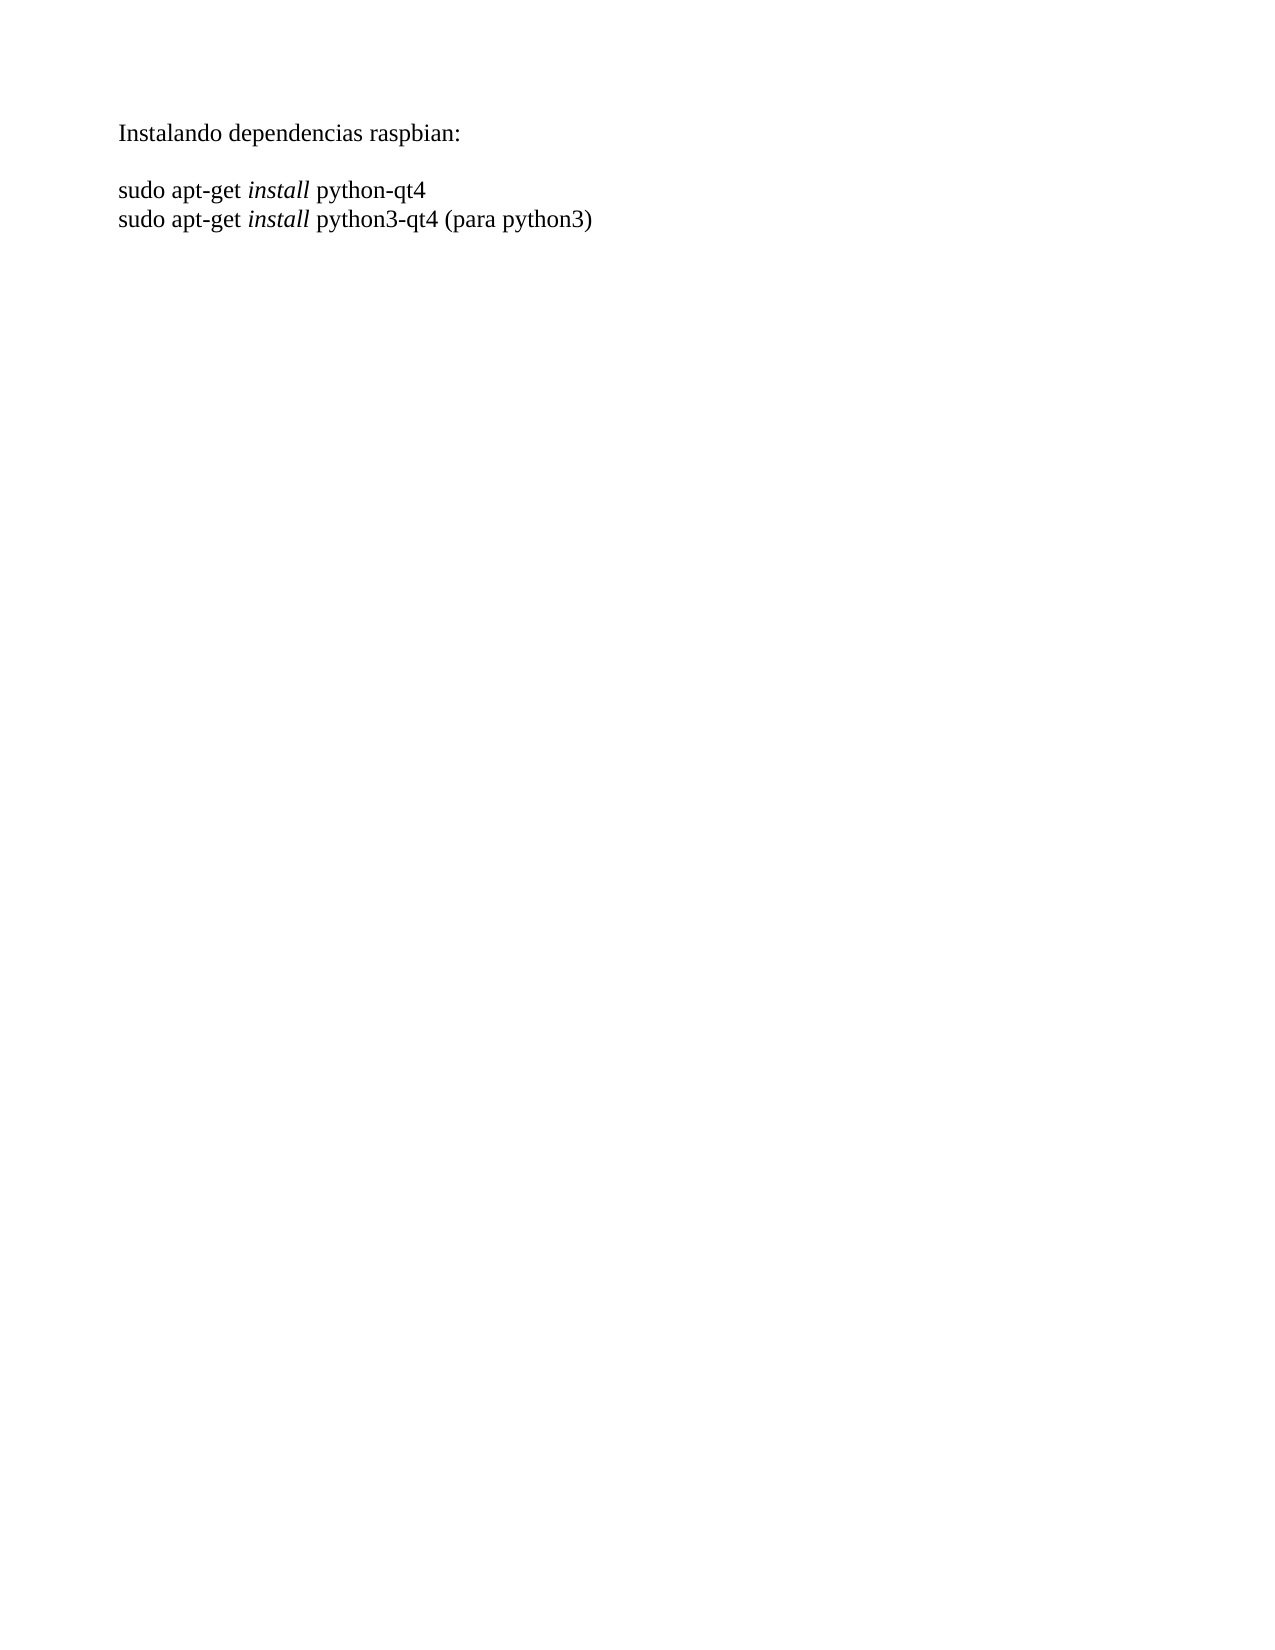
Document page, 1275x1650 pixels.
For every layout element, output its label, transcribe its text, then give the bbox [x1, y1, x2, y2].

text sudo apt-get install python-qt4 [118, 176, 1157, 204]
text sudo apt-get install python3-qt4 (para python3) [118, 204, 1157, 233]
text Instalando dependencias raspbian: [118, 118, 1157, 147]
